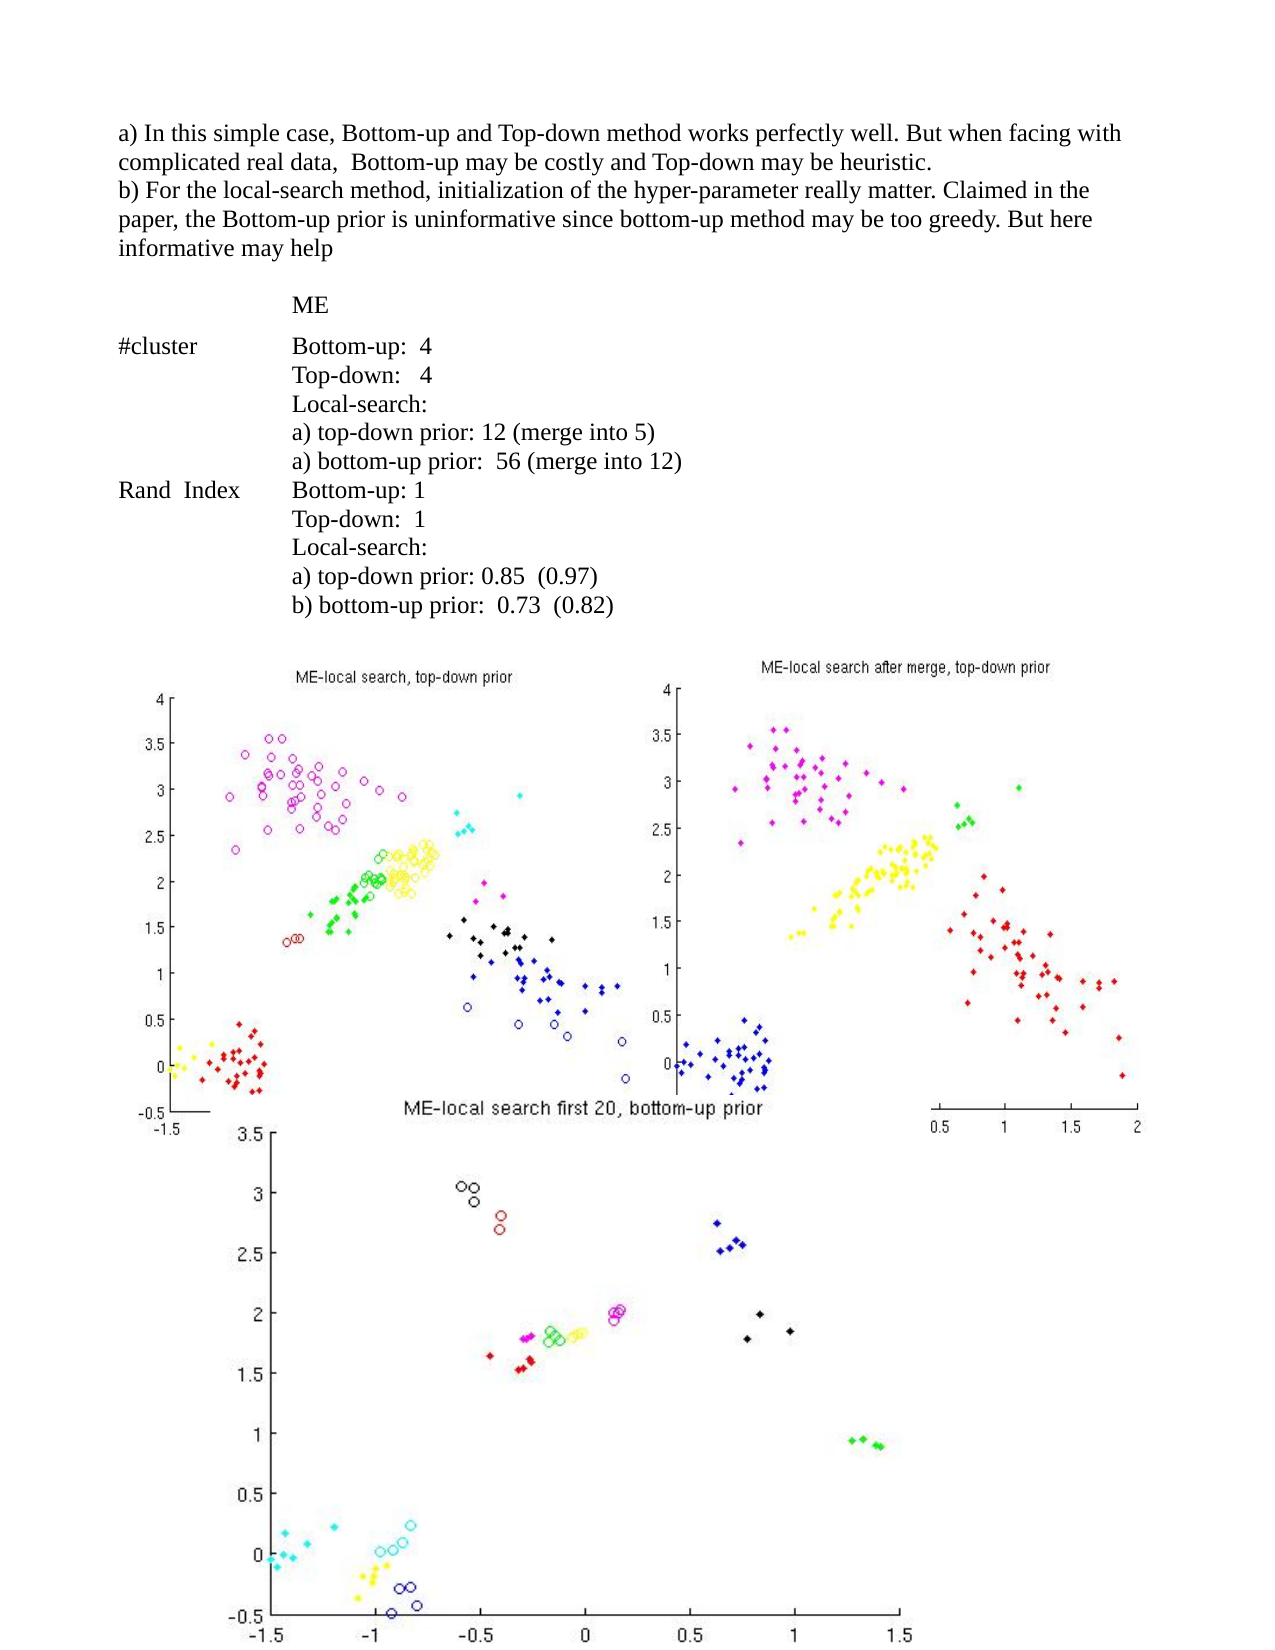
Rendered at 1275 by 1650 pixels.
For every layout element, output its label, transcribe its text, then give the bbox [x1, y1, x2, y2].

table_cell Rand Index [115, 475, 288, 619]
text b) For the local-search method, initialization of the hyper-parameter really matter. Claimed in the paper, the Bottom-up prior is uninformative since bottom-up method may be too greedy. But here informative may help [118, 176, 1157, 262]
table_header ME [289, 291, 1275, 331]
table_cell #cluster [115, 331, 288, 475]
picture [121, 657, 1151, 1650]
table_cell Bottom-up: 4 Top-down: 4 Local-search: a) top-down prior: 12 (merge into 5) a) bottom-up prior: 56 (merge into 12) [289, 331, 1275, 475]
table_header [115, 291, 288, 331]
table_cell Bottom-up: 1 Top-down: 1 Local-search: a) top-down prior: 0.85 (0.97) b) bottom-up prior: 0.73 (0.82) [289, 475, 1275, 619]
text a) In this simple case, Bottom-up and Top-down method works perfectly well. But when facing with complicated real data, Bottom-up may be costly and Top-down may be heuristic. [118, 118, 1157, 176]
